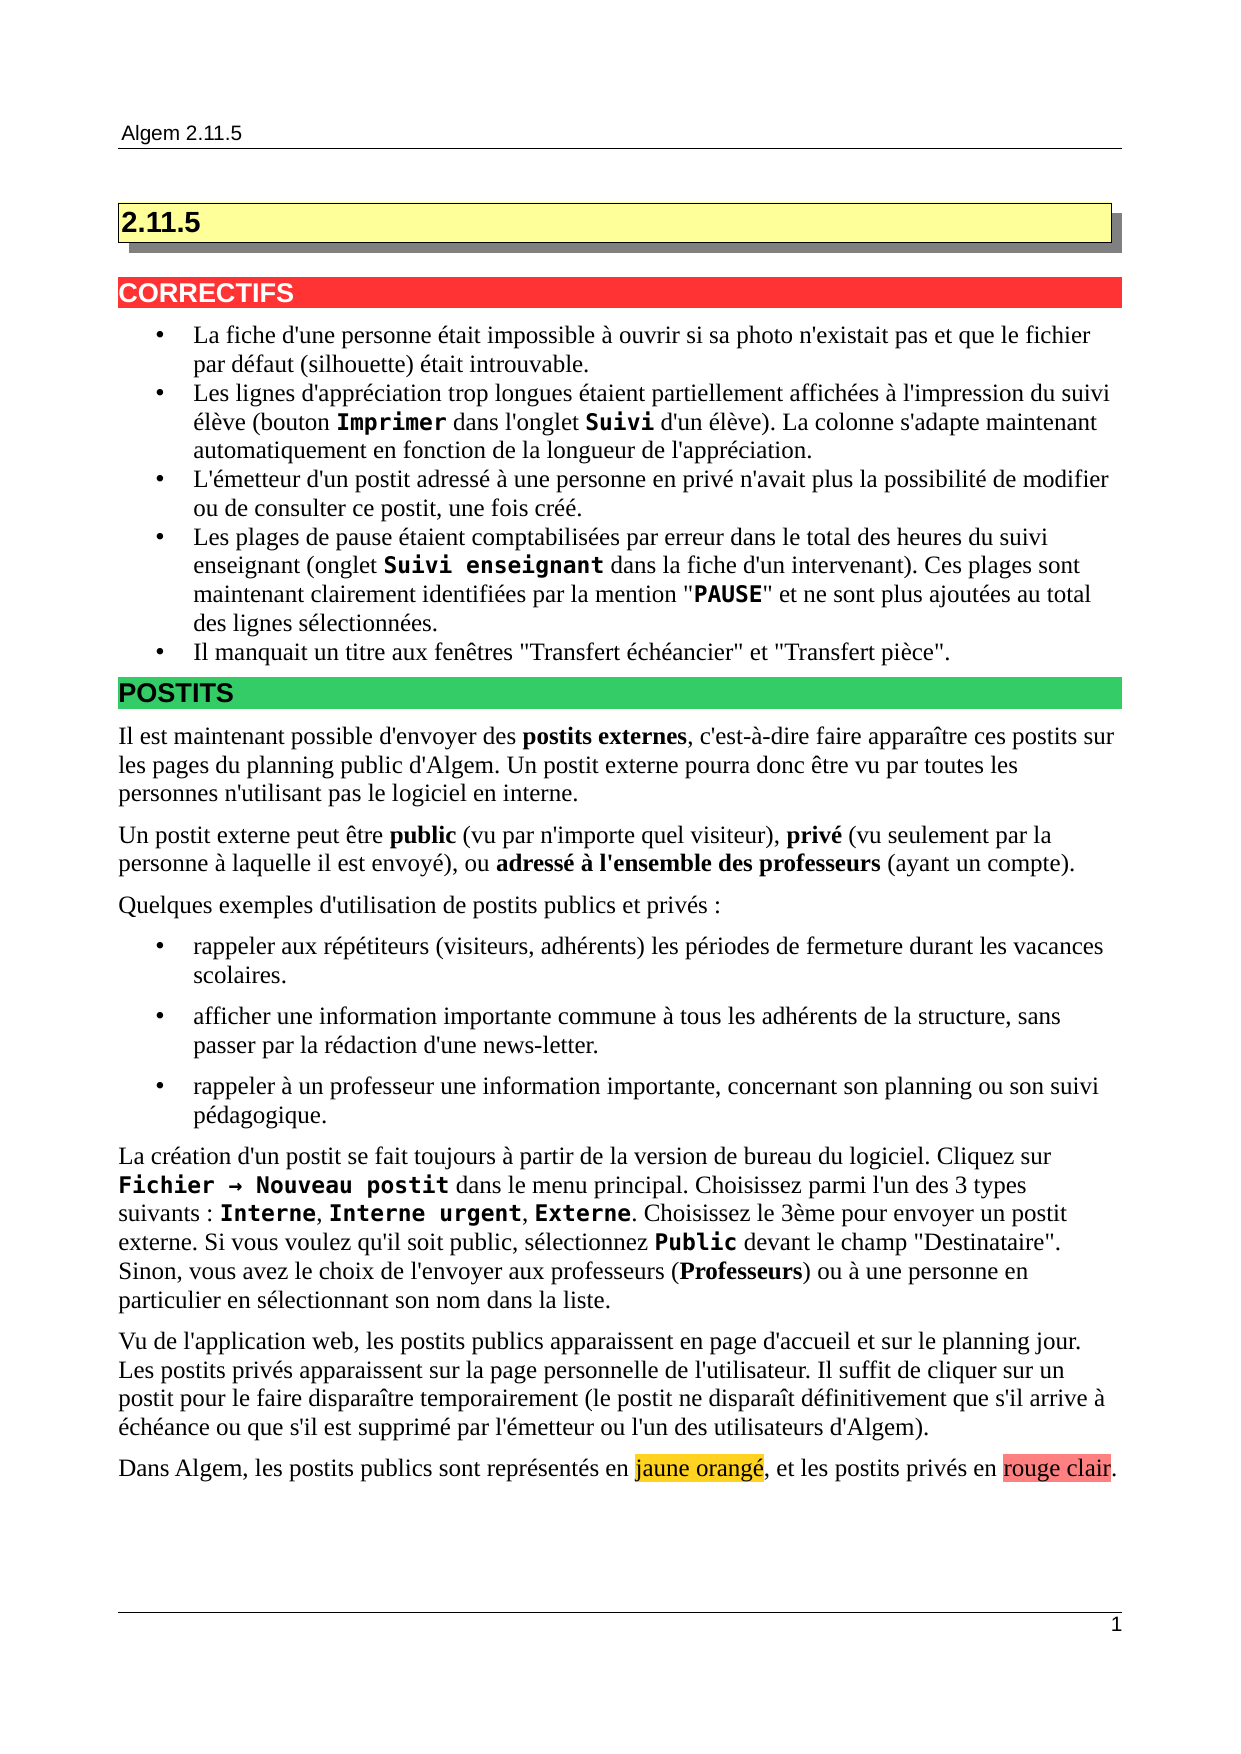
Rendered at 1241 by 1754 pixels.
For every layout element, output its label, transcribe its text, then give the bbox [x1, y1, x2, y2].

list afficher une information importante commune à tous les adhérents de la structure, sans passer par la rédaction d'une news-letter. [156, 1001, 1122, 1058]
text Quelques exemples d'utilisation de postits publics et privés : [118, 890, 1122, 918]
list Il manquait un titre aux fenêtres "Transfert échéancier" et "Transfert pièce". [156, 637, 1122, 666]
subtitle 2.11.5 [119, 204, 1111, 242]
list Les plages de pause étaient comptabilisées par erreur dans le total des heures du suivi enseignant (onglet Suivi enseignant dans la fiche d'un intervenant). Ces plages sont maintenant clairement identifiées par la mention "PAUSE" et ne sont plus ajoutées au total des lignes sélectionnées. [156, 522, 1122, 637]
list La fiche d'une personne était impossible à ouvrir si sa photo n'existait pas et que le fichier par défaut (silhouette) était introuvable. [156, 321, 1122, 378]
list L'émetteur d'un postit adressé à une personne en privé n'avait plus la possibilité de modifier ou de consulter ce postit, une fois créé. [156, 464, 1122, 522]
text La création d'un postit se fait toujours à partir de la version de bureau du logiciel. Cliquez sur Fichier → Nouveau postit dans le menu principal. Choisissez parmi l'un des 3 types suivants : Interne, Interne urgent, Externe. Choisissez le 3ème pour envoyer un postit externe. Si vous voulez qu'il soit public, sélectionnez Public devant le champ "Destinataire". Sinon, vous avez le choix de l'envoyer aux professeurs (Professeurs) ou à une personne en particulier en sélectionnant son nom dans la liste. [118, 1141, 1122, 1313]
list rappeler aux répétiteurs (visiteurs, adhérents) les périodes de fermeture durant les vacances scolaires. [156, 931, 1122, 988]
text CORRECTIFS [118, 277, 1122, 308]
text Dans Algem, les postits publics sont représentés en jaune orangé, et les postits privés en rouge clair. [118, 1453, 1122, 1482]
list Les lignes d'appréciation trop longues étaient partiellement affichées à l'impression du suivi élève (bouton Imprimer dans l'onglet Suivi d'un élève). La colonne s'adapte maintenant automatiquement en fonction de la longueur de l'appréciation. [156, 378, 1122, 464]
list rappeler à un professeur une information importante, concernant son planning ou son suivi pédagogique. [156, 1071, 1122, 1128]
text Un postit externe peut être public (vu par n'importe quel visiteur), privé (vu seulement par la personne à laquelle il est envoyé), ou adressé à l'ensemble des professeurs (ayant un compte). [118, 820, 1122, 877]
subtitle POSTITS [118, 677, 1122, 709]
text Il est maintenant possible d'envoyer des postits externes, c'est-à-dire faire apparaître ces postits sur les pages du planning public d'Algem. Un postit externe pourra donc être vu par toutes les personnes n'utilisant pas le logiciel en interne. [118, 721, 1122, 807]
text Vu de l'application web, les postits publics apparaissent en page d'accueil et sur le planning jour. Les postits privés apparaissent sur la page personnelle de l'utilisateur. Il suffit de cliquer sur un postit pour le faire disparaître temporairement (le postit ne disparaît définitivement que s'il arrive à échéance ou que s'il est supprimé par l'émetteur ou l'un des utilisateurs d'Algem). [118, 1326, 1122, 1441]
